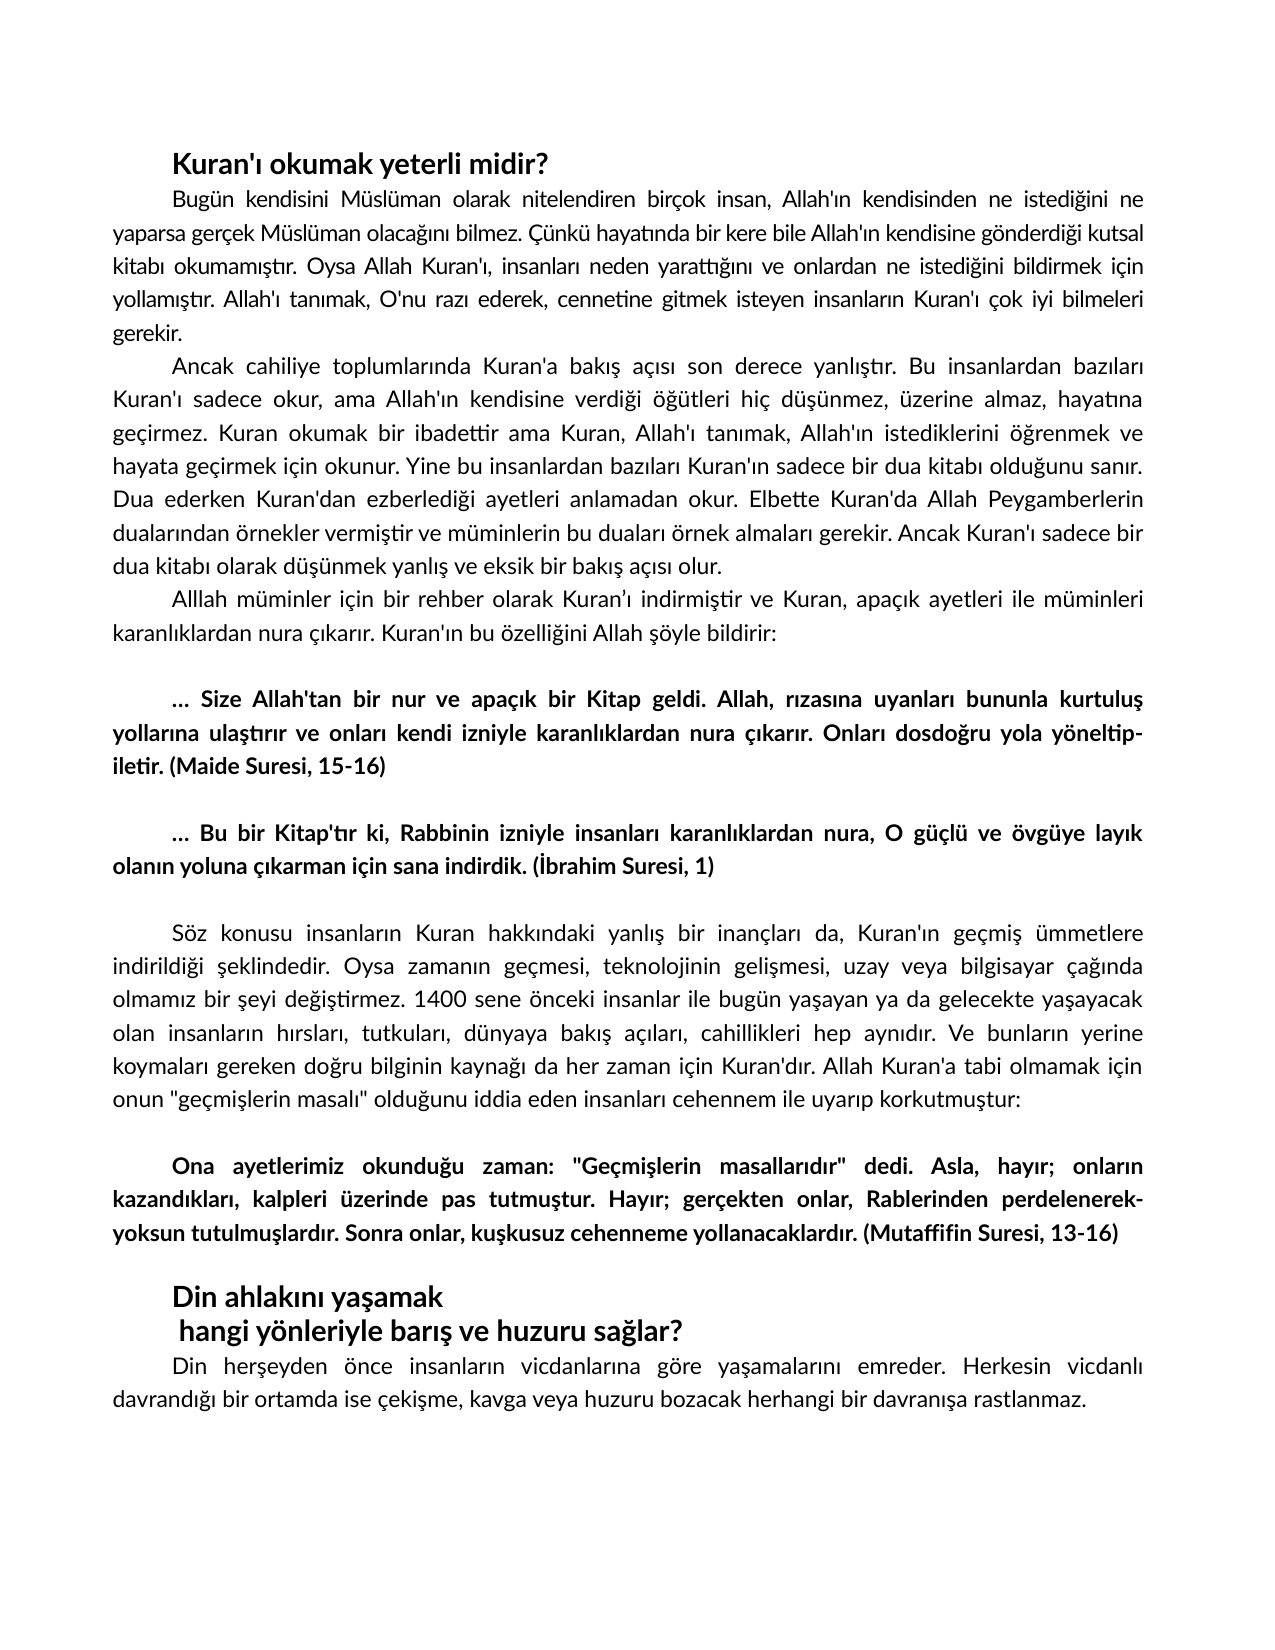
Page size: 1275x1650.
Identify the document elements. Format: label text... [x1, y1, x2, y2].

text Din herşeyden önce insanların vicdanlarına göre yaşamalarını emreder. Herkesin vicdanlı davrandığı bir ortamda ise çekişme, kavga veya huzuru bozacak herhangi bir davranışa rastlanmaz. [112, 1348, 1145, 1414]
text Ona ayetlerimiz okunduğu zaman: "Geçmişlerin masallarıdır" dedi. Asla, hayır; onların kazandıkları, kalpleri üzerinde pas tutmuştur. Hayır; gerçekten onlar, Rablerinden perdelenerek-yoksun tutulmuşlardır. Sonra onlar, kuşkusuz cehenneme yollanacaklardır. (Mutaffifin Suresi, 13-16) [112, 1148, 1145, 1248]
text Ancak cahiliye toplumlarında Kuran'a bakış açısı son derece yanlıştır. Bu insanlardan bazıları Kuran'ı sadece okur, ama Allah'ın kendisine verdiği öğütleri hiç düşünmez, üzerine almaz, hayatına geçirmez. Kuran okumak bir ibadettir ama Kuran, Allah'ı tanımak, Allah'ın istediklerini öğrenmek ve hayata geçirmek için okunur. Yine bu insanlardan bazıları Kuran'ın sadece bir dua kitabı olduğunu sanır. Dua ederken Kuran'dan ezberlediği ayetleri anlamadan okur. Elbette Kuran'da Allah Peygamberlerin dualarından örnekler vermiştir ve müminlerin bu duaları örnek almaları gerekir. Ancak Kuran'ı sadece bir dua kitabı olarak düşünmek yanlış ve eksik bir bakış açısı olur. [112, 348, 1145, 581]
text … Bu bir Kitap'tır ki, Rabbinin izniyle insanları karanlıklardan nura, O güçlü ve övgüye layık olanın yoluna çıkarman için sana indirdik. (İbrahim Suresi, 1) [112, 814, 1145, 881]
text Kuran'ı okumak yeterli midir? [112, 148, 1145, 181]
text Bugün kendisini Müslüman olarak nitelendiren birçok insan, Allah'ın kendisinden ne istediğini ne yaparsa gerçek Müslüman olacağını bilmez. Çünkü hayatında bir kere bile Allah'ın kendisine gönderdiği kutsal kitabı okumamıştır. Oysa Allah Kuran'ı, insanları neden yarattığını ve onlardan ne istediğini bildirmek için yollamıştır. Allah'ı tanımak, O'nu razı ederek, cennetine gitmek isteyen insanların Kuran'ı çok iyi bilmeleri gerekir. [112, 181, 1145, 348]
text hangi yönleriyle barış ve huzuru sağlar? [112, 1314, 1145, 1348]
text … Size Allah'tan bir nur ve apaçık bir Kitap geldi. Allah, rızasına uyanları bununla kurtuluş yollarına ulaştırır ve onları kendi izniyle karanlıklardan nura çıkarır. Onları dosdoğru yola yöneltip-iletir. (Maide Suresi, 15-16) [112, 681, 1145, 781]
text Din ahlakını yaşamak [112, 1281, 1145, 1314]
text Alllah müminler için bir rehber olarak Kuran’ı indirmiştir ve Kuran, apaçık ayetleri ile müminleri karanlıklardan nura çıkarır. Kuran'ın bu özelliğini Allah şöyle bildirir: [112, 581, 1145, 648]
text Söz konusu insanların Kuran hakkındaki yanlış bir inançları da, Kuran'ın geçmiş ümmetlere indirildiği şeklindedir. Oysa zamanın geçmesi, teknolojinin gelişmesi, uzay veya bilgisayar çağında olmamız bir şeyi değiştirmez. 1400 sene önceki insanlar ile bugün yaşayan ya da gelecekte yaşayacak olan insanların hırsları, tutkuları, dünyaya bakış açıları, cahillikleri hep aynıdır. Ve bunların yerine koymaları gereken doğru bilginin kaynağı da her zaman için Kuran'dır. Allah Kuran'a tabi olmamak için onun "geçmişlerin masalı" olduğunu iddia eden insanları cehennem ile uyarıp korkutmuştur: [112, 914, 1145, 1114]
